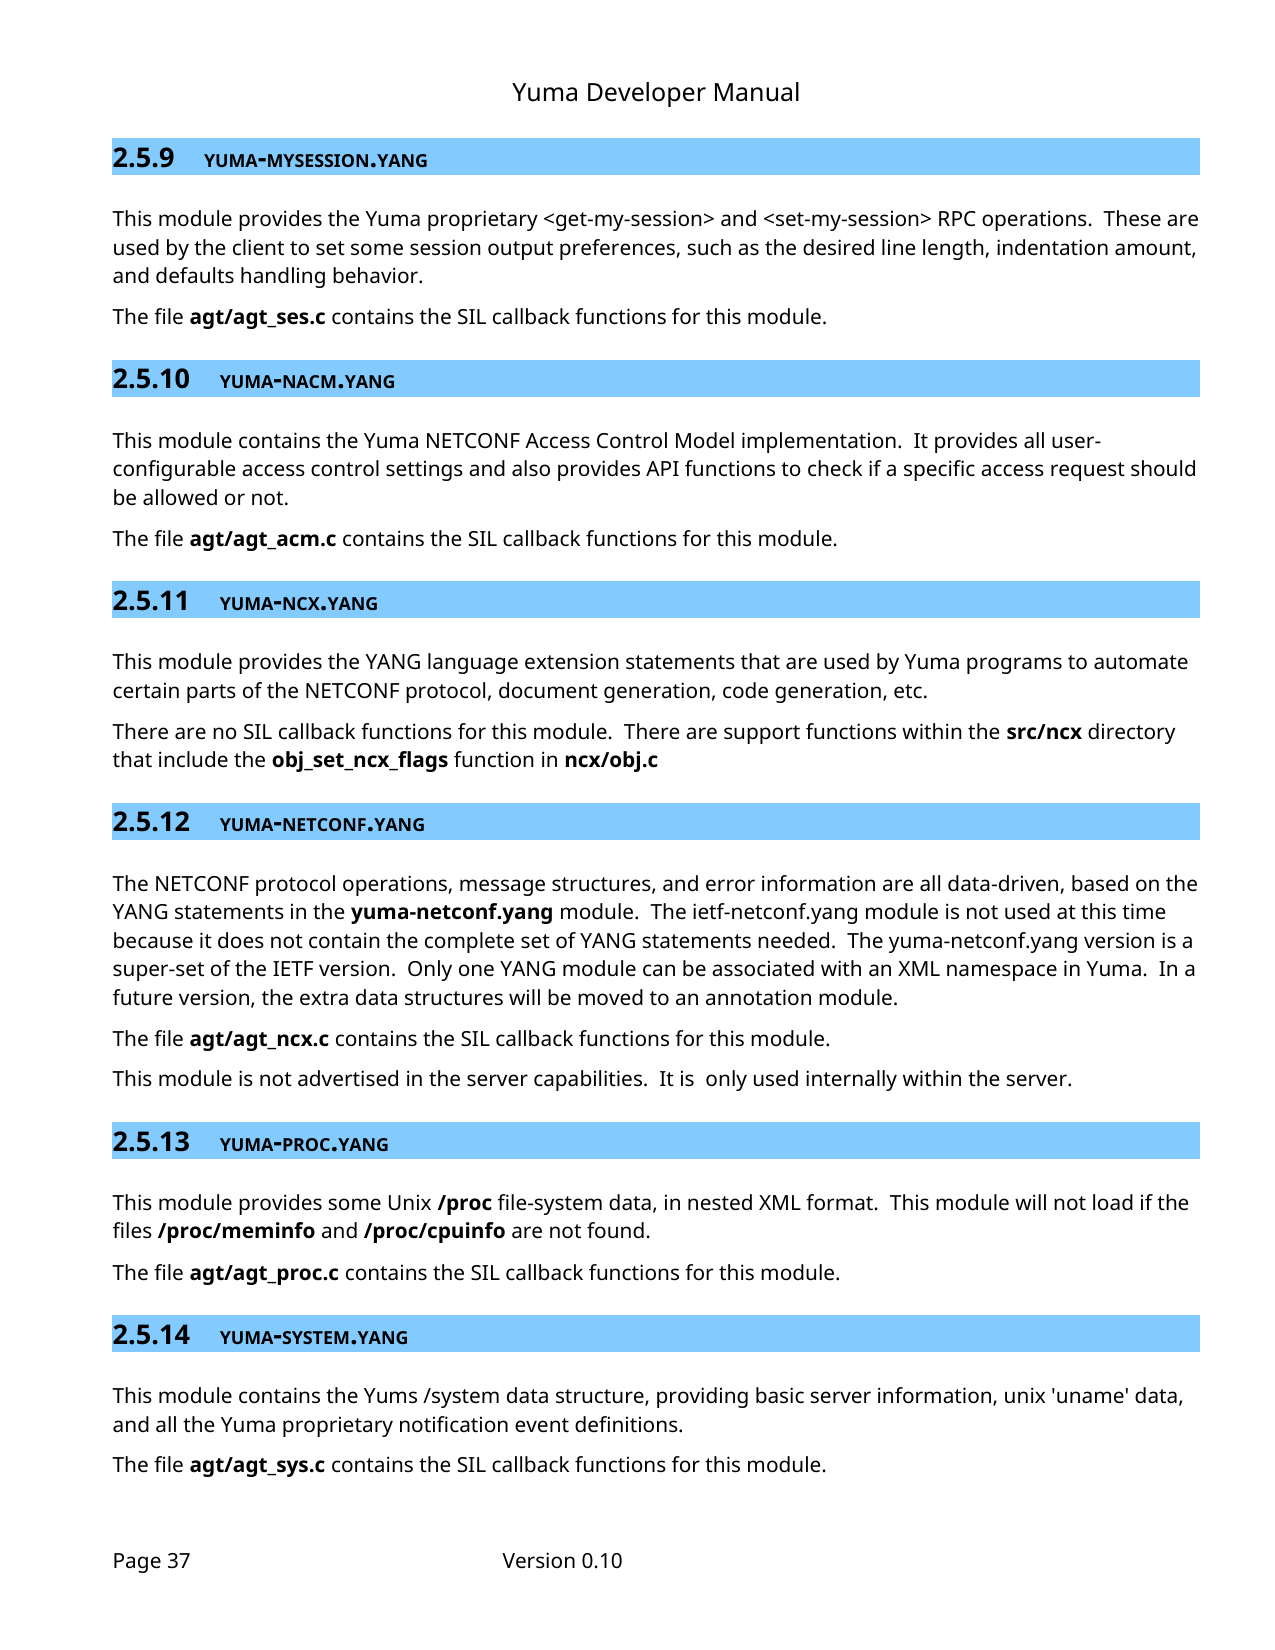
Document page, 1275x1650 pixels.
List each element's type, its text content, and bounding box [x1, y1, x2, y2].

text The file agt/agt_acm.c contains the SIL callback functions for this module. [112, 524, 1200, 552]
text This module contains the Yums /system data structure, providing basic server information, unix 'uname' data, and all the Yuma proprietary notification event definitions. [112, 1381, 1200, 1438]
subtitle yuma-nacm.yang [112, 360, 1200, 397]
text This module is not advertised in the server capabilities. It is only used internally within the server. [112, 1064, 1200, 1093]
subtitle yuma-ncx.yang [112, 581, 1200, 618]
text This module provides the YANG language extension statements that are used by Yuma programs to automate certain parts of the NETCONF protocol, document generation, code generation, etc. [112, 647, 1200, 704]
text This module contains the Yuma NETCONF Access Control Model implementation. It provides all user-configurable access control settings and also provides API functions to check if a specific access request should be allowed or not. [112, 426, 1200, 511]
subtitle yuma-netconf.yang [112, 803, 1200, 840]
text The file agt/agt_proc.c contains the SIL callback functions for this module. [112, 1258, 1200, 1286]
subtitle yuma-proc.yang [112, 1122, 1200, 1159]
text This module provides the Yuma proprietary <get-my-session> and <set-my-session> RPC operations. These are used by the client to set some session output preferences, such as the desired line length, indentation amount, and defaults handling behavior. [112, 204, 1200, 290]
text The file agt/agt_ses.c contains the SIL callback functions for this module. [112, 302, 1200, 331]
text This module provides some Unix /proc file-system data, in nested XML format. This module will not load if the files /proc/meminfo and /proc/cpuinfo are not found. [112, 1188, 1200, 1245]
subtitle yuma-mysession.yang [112, 138, 1200, 175]
text There are no SIL callback functions for this module. There are support functions within the src/ncx directory that include the obj_set_ncx_flags function in ncx/obj.c [112, 717, 1200, 774]
text The file agt/agt_sys.c contains the SIL callback functions for this module. [112, 1451, 1200, 1479]
subtitle yuma-system.yang [112, 1315, 1200, 1352]
text The file agt/agt_ncx.c contains the SIL callback functions for this module. [112, 1024, 1200, 1052]
text The NETCONF protocol operations, message structures, and error information are all data-driven, based on the YANG statements in the yuma-netconf.yang module. The ietf-netconf.yang module is not used at this time because it does not contain the complete set of YANG statements needed. The yuma-netconf.yang version is a super-set of the IETF version. Only one YANG module can be associated with an XML namespace in Yuma. In a future version, the extra data structures will be moved to an annotation module. [112, 869, 1200, 1011]
